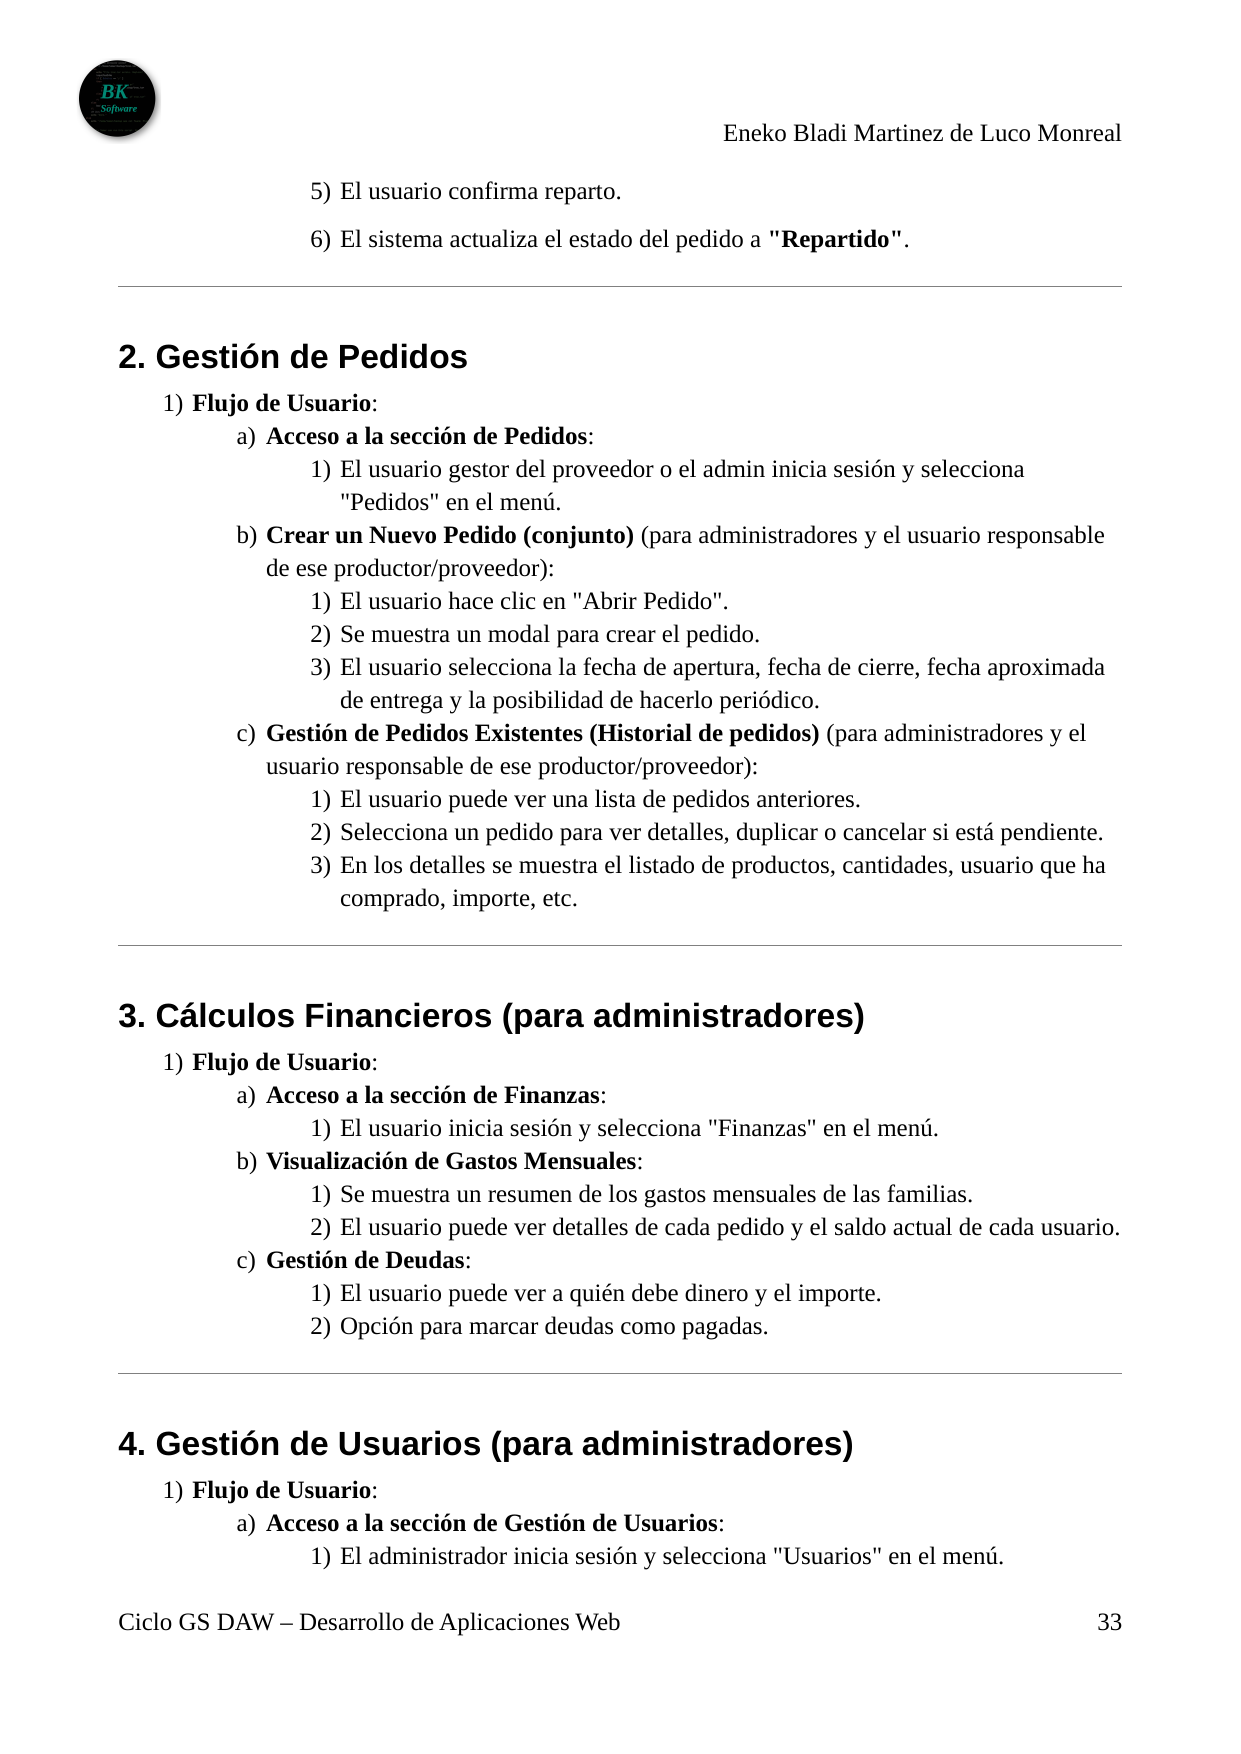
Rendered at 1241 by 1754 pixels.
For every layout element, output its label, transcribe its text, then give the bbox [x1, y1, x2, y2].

subtitle 4. Gestión de Usuarios (para administradores) [118, 1424, 1122, 1462]
list El usuario puede ver una lista de pedidos anteriores. [310, 784, 1122, 813]
list Flujo de Usuario: [162, 1047, 1122, 1076]
list Visualización de Gastos Mensuales: [236, 1146, 1122, 1175]
list Gestión de Deudas: [236, 1245, 1122, 1274]
list Crear un Nuevo Pedido (conjunto) (para administradores y el usuario responsable de ese productor/proveedor): [236, 520, 1122, 582]
list El administrador inicia sesión y selecciona "Usuarios" en el menú. [310, 1541, 1122, 1570]
list El usuario puede ver detalles de cada pedido y el saldo actual de cada usuario. [310, 1212, 1122, 1241]
list Flujo de Usuario: [162, 1475, 1122, 1504]
list El sistema actualiza el estado del pedido a "Repartido". [310, 224, 1122, 253]
list El usuario puede ver a quién debe dinero y el importe. [310, 1278, 1122, 1307]
picture [76, 58, 162, 144]
list Acceso a la sección de Pedidos: [236, 421, 1122, 449]
list Gestión de Pedidos Existentes (Historial de pedidos) (para administradores y el usuario responsable de ese productor/proveedor): [236, 718, 1122, 780]
list Acceso a la sección de Finanzas: [236, 1080, 1122, 1109]
list Se muestra un resumen de los gastos mensuales de las familias. [310, 1179, 1122, 1208]
subtitle 2. Gestión de Pedidos [118, 337, 1122, 375]
list El usuario hace clic en "Abrir Pedido". [310, 586, 1122, 615]
list El usuario gestor del proveedor o el admin inicia sesión y selecciona "Pedidos" en el menú. [310, 454, 1122, 516]
list Opción para marcar deudas como pagadas. [310, 1311, 1122, 1340]
list El usuario selecciona la fecha de apertura, fecha de cierre, fecha aproximada de entrega y la posibilidad de hacerlo periódico. [310, 652, 1122, 714]
list Flujo de Usuario: [162, 388, 1122, 417]
list El usuario confirma reparto. [310, 176, 1122, 205]
list En los detalles se muestra el listado de productos, cantidades, usuario que ha comprado, importe, etc. [310, 850, 1122, 912]
list El usuario inicia sesión y selecciona "Finanzas" en el menú. [310, 1113, 1122, 1142]
list Selecciona un pedido para ver detalles, duplicar o cancelar si está pendiente. [310, 817, 1122, 846]
list Acceso a la sección de Gestión de Usuarios: [236, 1508, 1122, 1537]
subtitle 3. Cálculos Financieros (para administradores) [118, 996, 1122, 1034]
list Se muestra un modal para crear el pedido. [310, 619, 1122, 648]
